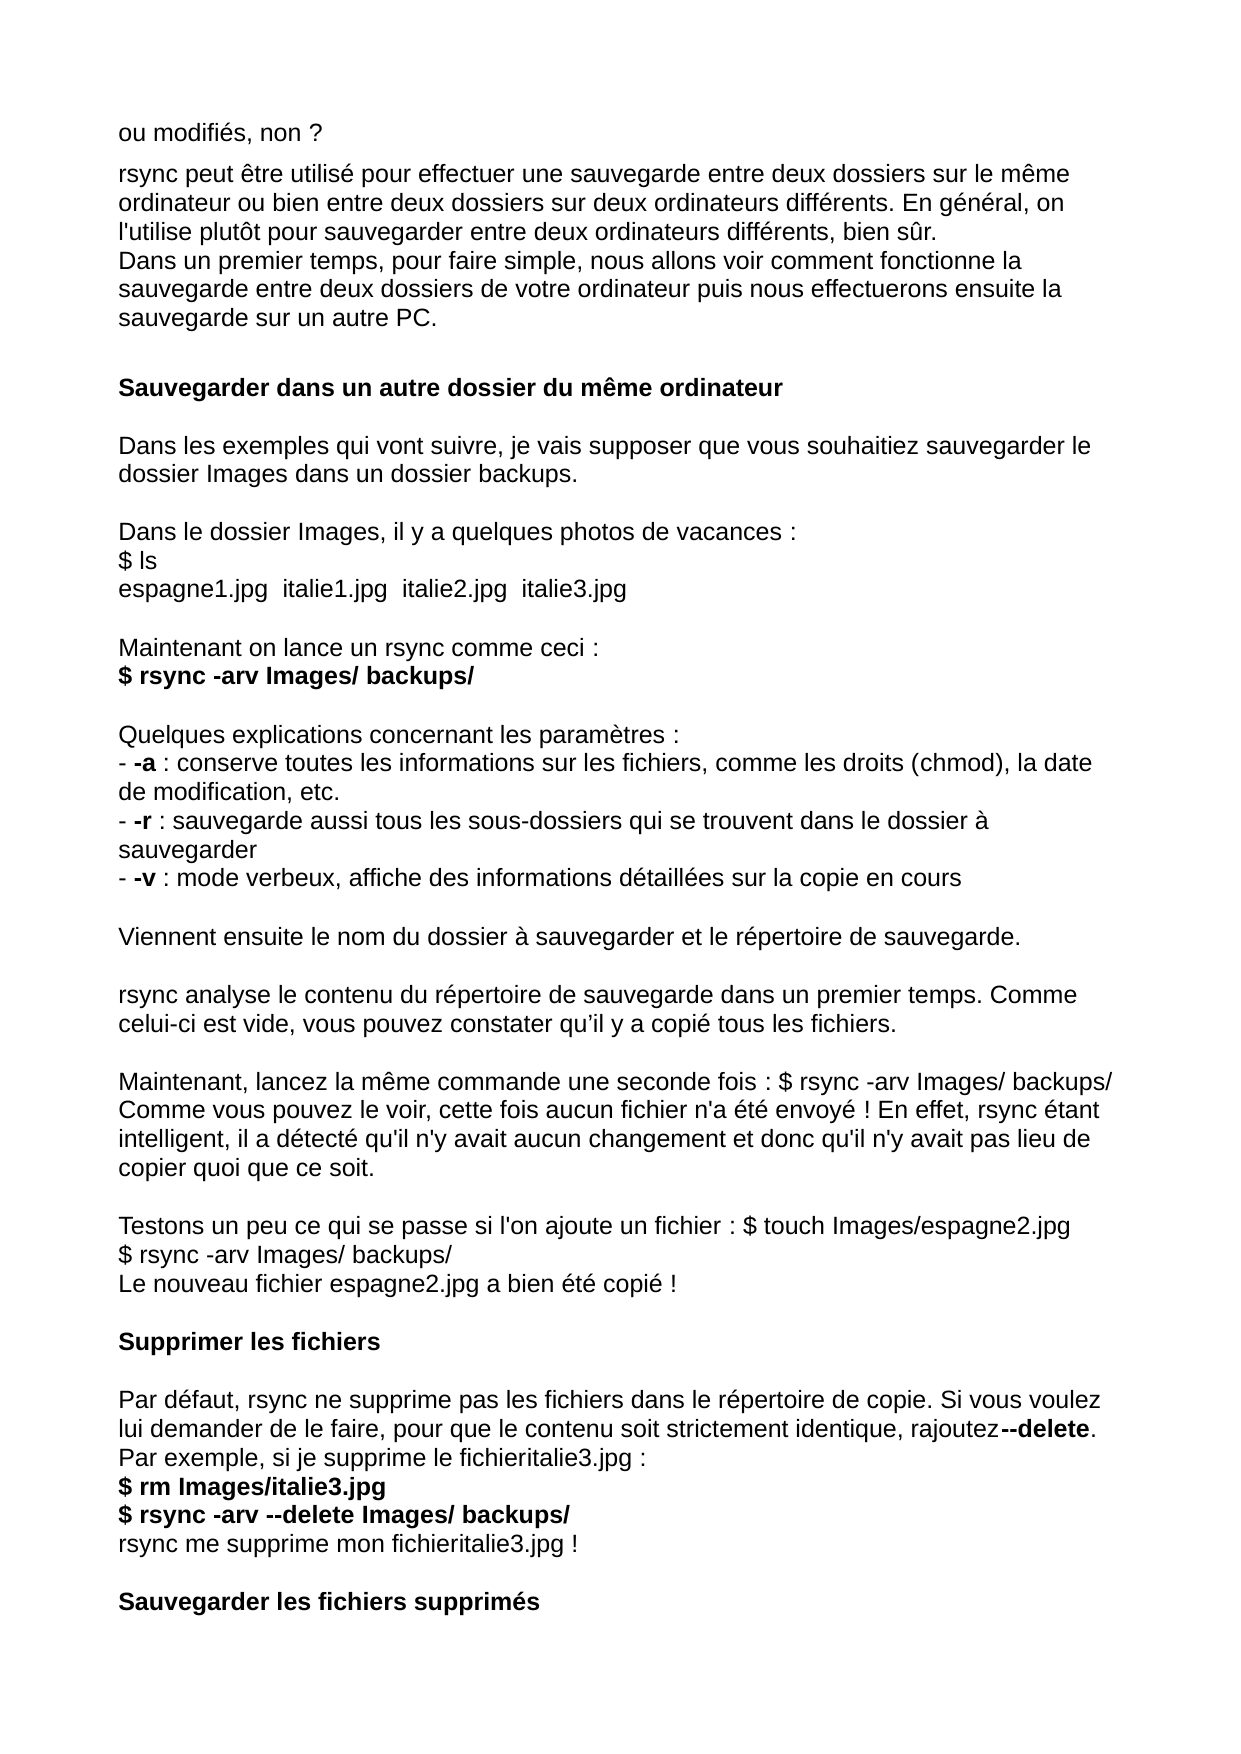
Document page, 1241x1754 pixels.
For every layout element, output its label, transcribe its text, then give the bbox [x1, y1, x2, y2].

text ﻿rsync analyse le contenu du répertoire de sauvegarde dans un premier temps. Comme celui-ci est vide, vous pouvez constater qu’il y a copié tous les fichiers. [118, 980, 1122, 1037]
text Maintenant on lance un rsync comme ceci : ﻿$ rsync -arv Images/ backups/ [118, 633, 1122, 690]
text ﻿Maintenant, lancez la même commande une seconde fois : $ rsync -arv Images/ backups/ ﻿Comme vous pouvez le voir, cette fois aucun fichier n'a été envoyé ! En effet, rsync étant intelligent, il a détecté qu'il n'y avait aucun changement et donc qu'il n'y avait pas lieu de copier quoi que ce soit. [118, 1067, 1122, 1182]
text ﻿Dans le dossier Images, il y a quelques photos de vacances : [118, 517, 1122, 546]
text ﻿Supprimer les fichiers [118, 1327, 1122, 1356]
text $ ls [118, 546, 1122, 574]
text ﻿Quelques explications concernant les paramètres : - -a : ﻿conserve toutes les informations sur les fichiers, comme les droits (chmod), la date de modification, etc. - -r : sauvegarde aussi tous les sous-dossiers qui se trouvent dans le dossier à sauvegarder - ﻿-v : mode verbeux, affiche des informations détaillées sur la copie en cours [118, 719, 1122, 892]
text ﻿ [118, 344, 1122, 373]
text ﻿Sauvegarder les fichiers supprimés [118, 1587, 1122, 1616]
text ﻿Testons un peu ce qui se passe si l'on ajoute un fichier : ﻿$ touch Images/espagne2.jpg ﻿$ rsync -arv Images/ backups/ ﻿Le nouveau fichier espagne2.jpg a bien été copié ! [118, 1211, 1122, 1297]
text ﻿Viennent ensuite le nom du dossier à sauvegarder et le répertoire de sauvegarde. [118, 922, 1122, 950]
text ﻿rsync peut être utilisé pour effectuer une sauvegarde entre deux dossiers sur le même ordinateur ou bien entre deux dossiers sur deux ordinateurs différents. En général, on l'utilise plutôt pour sauvegarder entre deux ordinateurs différents, bien sûr. ﻿Dans un premier temps, pour faire simple, nous allons voir comment fonctionne la sauvegarde entre deux dossiers de votre ordinateur puis nous effectuerons ensuite la sauvegarde sur un autre PC. [118, 159, 1122, 332]
text Sauvegarder dans un autre dossier du même ordinateur [118, 373, 1122, 402]
text ﻿Par défaut, rsync ne supprime pas les fichiers dans le répertoire de copie. Si vous voulez lui demander de le faire, pour que le contenu soit strictement identique, rajoutez--delete. Par exemple, si je supprime le fichieritalie3.jpg : $ rm Images/italie3.jpg $ rsync -arv --delete Images/ backups/ ﻿rsync me supprime mon fichieritalie3.jpg ! [118, 1385, 1122, 1558]
text ﻿Dans les exemples qui vont suivre, je vais supposer que vous souhaitiez sauvegarder le dossier Images dans un dossier backups. [118, 431, 1122, 488]
text ou modifiés, non ? [118, 118, 1122, 147]
text espagne1.jpg italie1.jpg italie2.jpg italie3.jpg [118, 574, 1122, 603]
